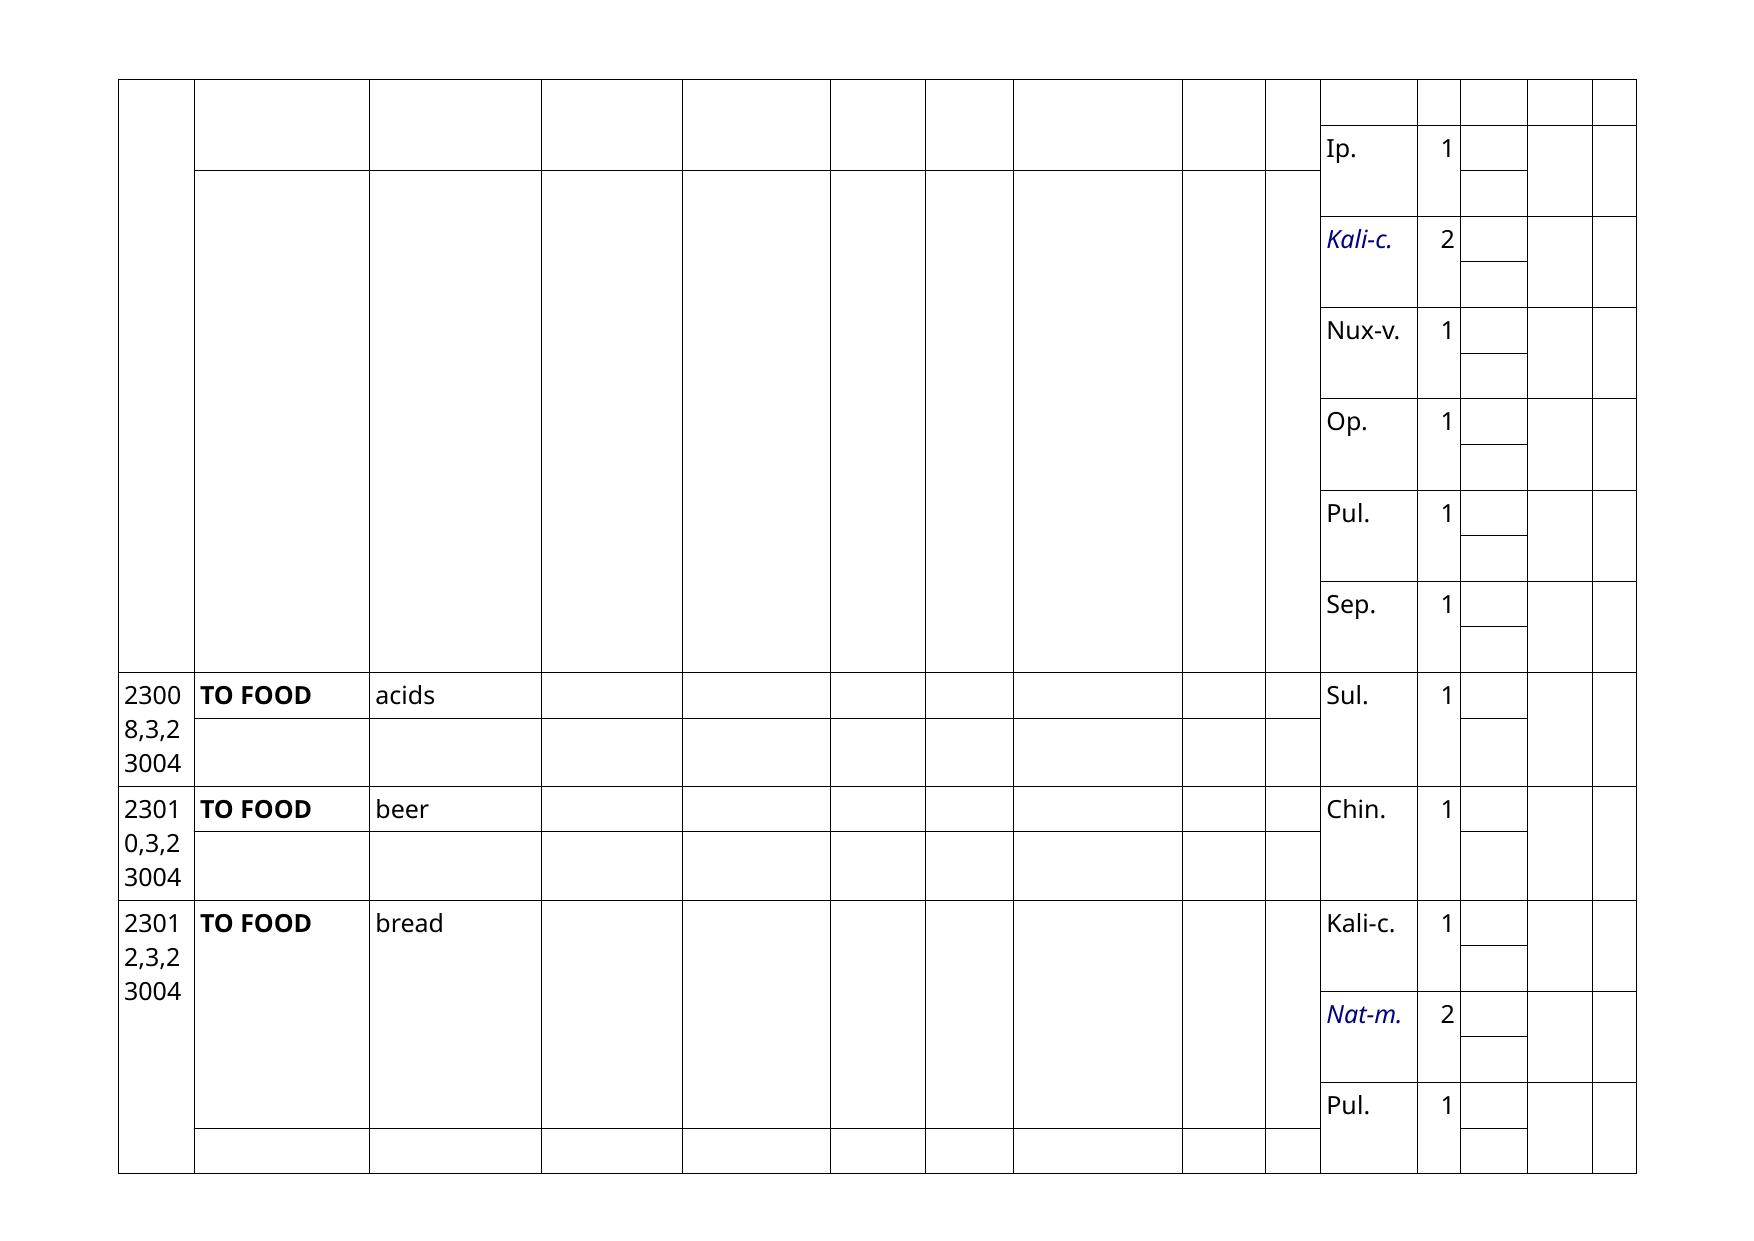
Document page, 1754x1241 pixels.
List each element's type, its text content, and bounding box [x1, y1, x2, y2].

table_cell [1461, 536, 1527, 581]
table_cell [1461, 832, 1527, 899]
table_cell [1461, 308, 1527, 353]
table_cell [926, 832, 1013, 899]
table_cell [1321, 80, 1417, 124]
table_cell [1461, 787, 1527, 831]
table_cell [926, 171, 1013, 672]
table_cell [1528, 582, 1592, 672]
table_cell [683, 171, 830, 672]
table_cell [1528, 80, 1592, 124]
table_cell [370, 1129, 541, 1173]
table_cell [926, 673, 1013, 718]
table_cell [1593, 901, 1636, 991]
table_cell [831, 901, 925, 1128]
table_cell Chin. [1321, 787, 1417, 899]
table_cell [1266, 832, 1320, 899]
table_cell [195, 719, 369, 786]
table_cell [1266, 1129, 1320, 1173]
table_cell [1183, 673, 1265, 718]
table_cell [831, 787, 925, 831]
table_cell [1461, 1037, 1527, 1082]
table_cell [1014, 171, 1182, 672]
table_cell Sul. [1321, 673, 1417, 786]
table_cell 1 [1418, 673, 1460, 786]
table_cell to food [195, 901, 369, 1128]
table_cell [1461, 719, 1527, 786]
table_cell [683, 80, 830, 170]
table_cell 2 [1418, 992, 1460, 1082]
table_cell [1528, 399, 1592, 489]
table_cell 23008,3,23004 [119, 673, 194, 786]
table_cell Nux-v. [1321, 308, 1417, 398]
table_cell [542, 719, 682, 786]
table_cell [1593, 491, 1636, 581]
table_cell [1528, 491, 1592, 581]
table_cell [1461, 399, 1527, 444]
table_cell [1593, 787, 1636, 899]
table_cell [1266, 719, 1320, 786]
table_cell [1014, 80, 1182, 170]
table_cell [119, 80, 194, 672]
table_cell [1528, 308, 1592, 398]
table_cell Sep. [1321, 582, 1417, 672]
table_cell [1528, 1083, 1592, 1173]
table_cell 23012,3,23004 [119, 901, 194, 1173]
table_cell [1183, 787, 1265, 831]
table_cell [831, 80, 925, 170]
table_cell [370, 832, 541, 899]
table_cell [1461, 217, 1527, 261]
table_cell [1183, 171, 1265, 672]
table_cell [1593, 992, 1636, 1082]
table_cell [542, 787, 682, 831]
table_cell [542, 80, 682, 170]
table_cell [370, 80, 541, 170]
table_cell [1461, 445, 1527, 489]
table_cell [1593, 1083, 1636, 1173]
table_cell [1461, 354, 1527, 398]
table_cell to food [195, 673, 369, 718]
table_cell [1183, 901, 1265, 1128]
table_cell [1461, 171, 1527, 216]
table_cell [195, 80, 369, 170]
table_cell [1266, 171, 1320, 672]
table_cell [1461, 262, 1527, 307]
table_cell [1528, 787, 1592, 899]
table_cell [1461, 946, 1527, 991]
table_cell [683, 832, 830, 899]
table_cell 1 [1418, 901, 1460, 991]
table_cell [926, 787, 1013, 831]
table_cell [683, 673, 830, 718]
table_cell [1266, 673, 1320, 718]
table_cell 1 [1418, 1083, 1460, 1173]
table_cell 1 [1418, 126, 1460, 216]
table_cell [1014, 832, 1182, 899]
table_cell 1 [1418, 582, 1460, 672]
table_cell [370, 171, 541, 672]
table_cell beer [370, 787, 541, 831]
table_cell [926, 1129, 1013, 1173]
table_cell [831, 673, 925, 718]
table_cell Kali-c. [1321, 217, 1417, 307]
table_cell [1593, 80, 1636, 124]
table_cell [1593, 673, 1636, 786]
table_cell [1183, 832, 1265, 899]
table_cell [1528, 126, 1592, 216]
table_cell [1014, 787, 1182, 831]
table_cell [1461, 901, 1527, 945]
table_cell [1528, 217, 1592, 307]
table_cell to food [195, 787, 369, 831]
table_cell [1014, 673, 1182, 718]
table_cell Pul. [1321, 1083, 1417, 1173]
table_cell [1461, 992, 1527, 1036]
table_cell [370, 719, 541, 786]
table_cell [1461, 1083, 1527, 1128]
table_cell [1528, 673, 1592, 786]
table_cell [1461, 491, 1527, 535]
table_cell [1461, 673, 1527, 718]
table_cell [1266, 787, 1320, 831]
table_cell 1 [1418, 491, 1460, 581]
table_cell Op. [1321, 399, 1417, 489]
table_cell 23010,3,23004 [119, 787, 194, 899]
table_cell acids [370, 673, 541, 718]
table_cell [1461, 582, 1527, 626]
table_cell [1418, 80, 1460, 124]
table_cell [1461, 80, 1527, 124]
table_cell Nat-m. [1321, 992, 1417, 1082]
table_cell [1266, 80, 1320, 170]
table_cell [1014, 901, 1182, 1128]
table_cell [1593, 308, 1636, 398]
table_cell [195, 1129, 369, 1173]
table_cell [1593, 582, 1636, 672]
table_cell [831, 1129, 925, 1173]
table_cell 1 [1418, 787, 1460, 899]
table_cell [1461, 1129, 1527, 1173]
table_cell 2 [1418, 217, 1460, 307]
table_cell [926, 80, 1013, 170]
table_cell [683, 719, 830, 786]
table_cell [542, 673, 682, 718]
table_cell bread [370, 901, 541, 1128]
table_cell [926, 719, 1013, 786]
table_cell [683, 1129, 830, 1173]
table_cell [1183, 719, 1265, 786]
table_cell [1014, 719, 1182, 786]
table_cell [1593, 126, 1636, 216]
table_cell [926, 901, 1013, 1128]
table_cell [1014, 1129, 1182, 1173]
table_cell [195, 171, 369, 672]
table_cell 1 [1418, 399, 1460, 489]
table_cell [1593, 399, 1636, 489]
table_cell [1528, 992, 1592, 1082]
table_cell [1528, 901, 1592, 991]
table_cell [1461, 126, 1527, 170]
table_cell [542, 832, 682, 899]
table_cell Ip. [1321, 126, 1417, 216]
table_cell [542, 171, 682, 672]
table_cell [1266, 901, 1320, 1128]
table_cell [1461, 627, 1527, 672]
table_cell [683, 787, 830, 831]
table_cell [195, 832, 369, 899]
table_cell Pul. [1321, 491, 1417, 581]
table_cell 1 [1418, 308, 1460, 398]
table_cell [831, 171, 925, 672]
table_cell [542, 1129, 682, 1173]
table_cell [683, 901, 830, 1128]
table_cell [1183, 1129, 1265, 1173]
table_cell [1183, 80, 1265, 170]
table_cell Kali-c. [1321, 901, 1417, 991]
table_cell [542, 901, 682, 1128]
table_cell [1593, 217, 1636, 307]
table_cell [831, 719, 925, 786]
table_cell [831, 832, 925, 899]
